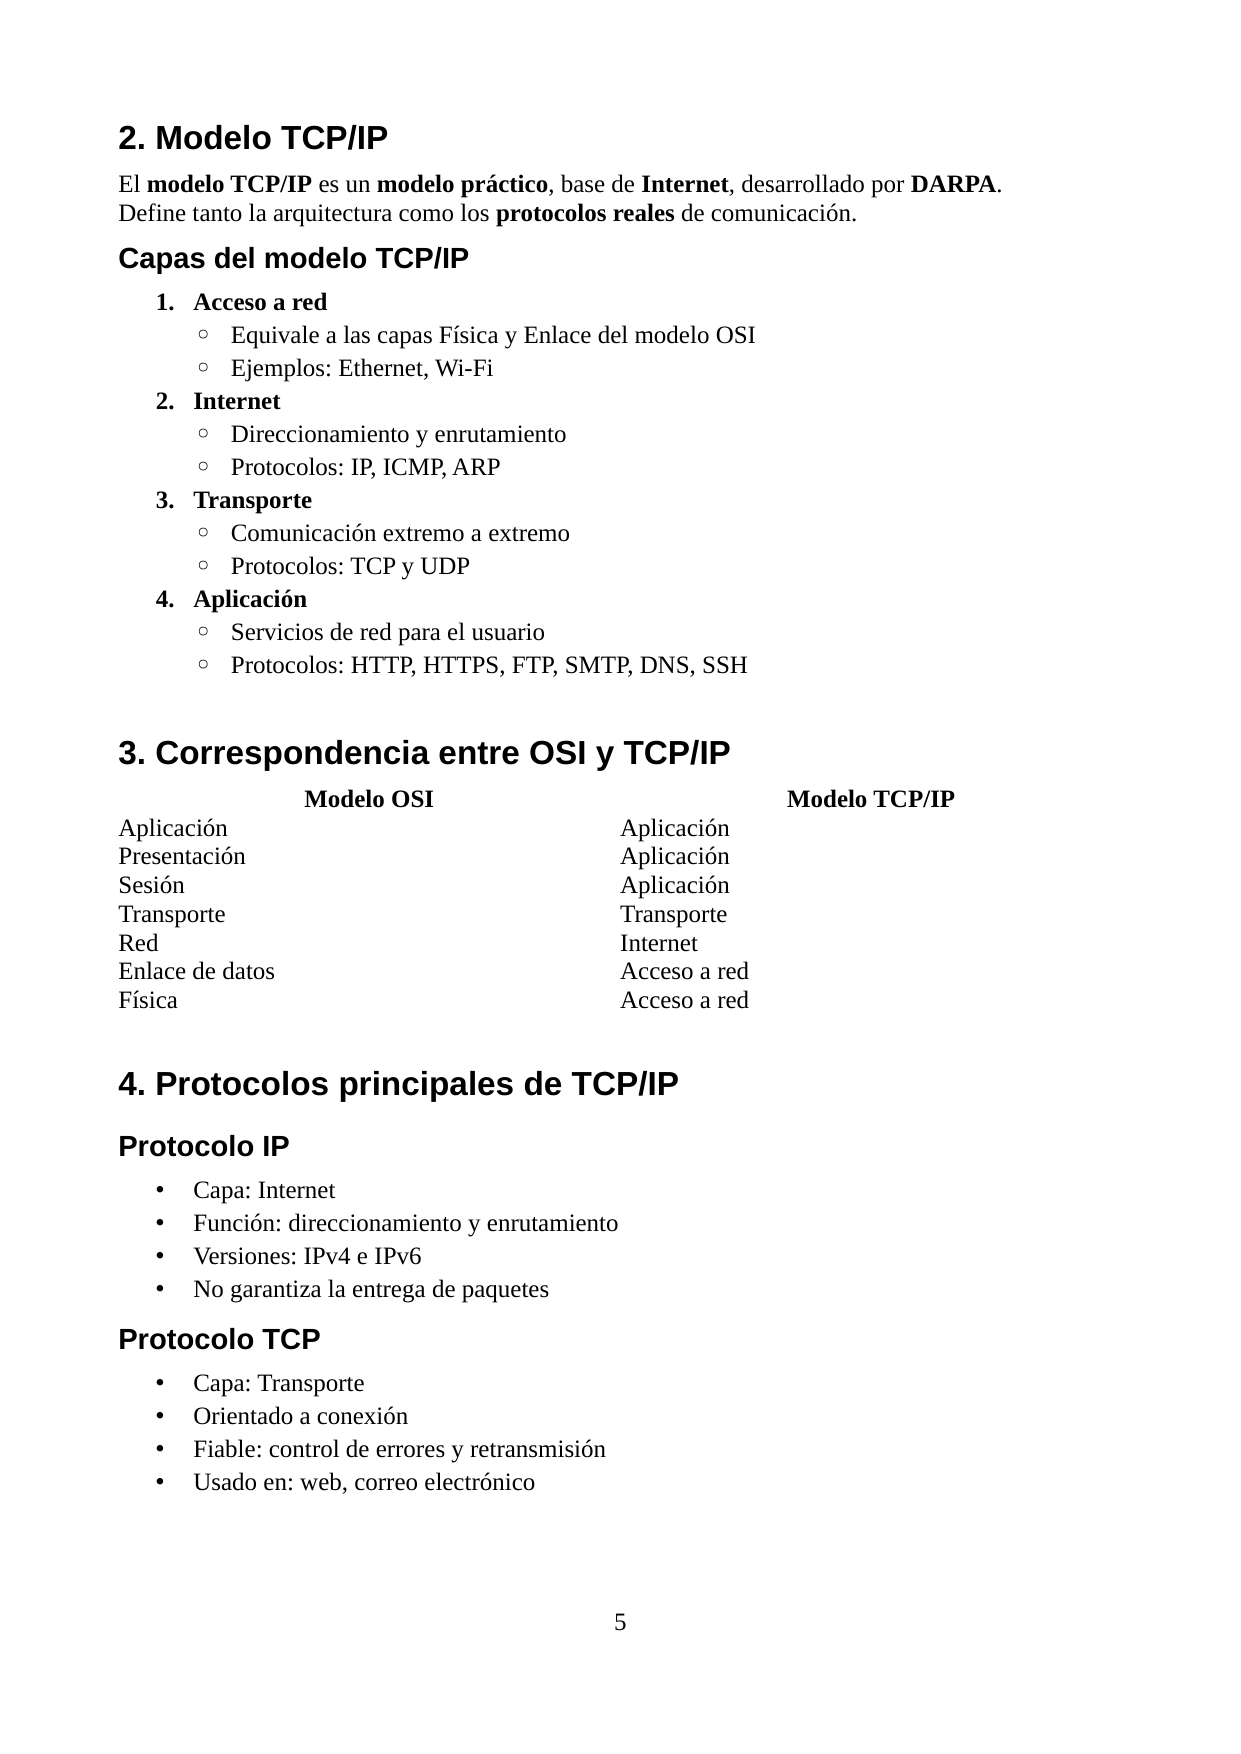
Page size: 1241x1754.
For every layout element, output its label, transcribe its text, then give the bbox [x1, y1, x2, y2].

subtitle 2. Modelo TCP/IP [118, 118, 1122, 157]
list Direccionamiento y enrutamiento [193, 419, 1122, 448]
table_cell Aplicación [118, 813, 620, 841]
list Orientado a conexión [156, 1401, 1122, 1429]
list Ejemplos: Ethernet, Wi-Fi [193, 353, 1122, 382]
list Fiable: control de errores y retransmisión [156, 1434, 1122, 1463]
table_cell Acceso a red [620, 985, 1122, 1014]
subtitle Protocolo IP [118, 1129, 1122, 1163]
list Comunicación extremo a extremo [193, 518, 1122, 547]
list Capa: Internet [156, 1175, 1122, 1204]
list Acceso a red [156, 287, 1122, 316]
subtitle Protocolo TCP [118, 1322, 1122, 1355]
list Internet [156, 386, 1122, 415]
table_cell Aplicación [620, 870, 1122, 899]
table_cell Transporte [118, 899, 620, 928]
table_header Modelo TCP/IP [620, 784, 1122, 813]
table_cell Internet [620, 928, 1122, 956]
subtitle 4. Protocolos principales de TCP/IP [118, 1063, 1122, 1102]
list Transporte [156, 485, 1122, 514]
list Protocolos: HTTP, HTTPS, FTP, SMTP, DNS, SSH [193, 650, 1122, 679]
table_header Modelo OSI [118, 784, 620, 813]
table_cell Presentación [118, 841, 620, 870]
list Capa: Transporte [156, 1368, 1122, 1397]
table_cell Aplicación [620, 813, 1122, 841]
list Usado en: web, correo electrónico [156, 1467, 1122, 1496]
table_cell Acceso a red [620, 956, 1122, 985]
list Función: direccionamiento y enrutamiento [156, 1208, 1122, 1237]
subtitle 3. Correspondencia entre OSI y TCP/IP [118, 733, 1122, 771]
table_cell Red [118, 928, 620, 956]
list Protocolos: IP, ICMP, ARP [193, 452, 1122, 481]
list No garantiza la entrega de paquetes [156, 1274, 1122, 1303]
list Aplicación [156, 584, 1122, 613]
list Servicios de red para el usuario [193, 617, 1122, 646]
list Protocolos: TCP y UDP [193, 551, 1122, 580]
subtitle Capas del modelo TCP/IP [118, 241, 1122, 275]
list Versiones: IPv4 e IPv6 [156, 1241, 1122, 1270]
table_cell Física [118, 985, 620, 1014]
text El modelo TCP/IP es un modelo práctico, base de Internet, desarrollado por DARPA. Define tanto la arquitectura como los protocolos reales de comunicación. [118, 169, 1122, 227]
table_cell Transporte [620, 899, 1122, 928]
table_cell Aplicación [620, 841, 1122, 870]
table_cell Sesión [118, 870, 620, 899]
table_cell Enlace de datos [118, 956, 620, 985]
list Equivale a las capas Física y Enlace del modelo OSI [193, 320, 1122, 349]
